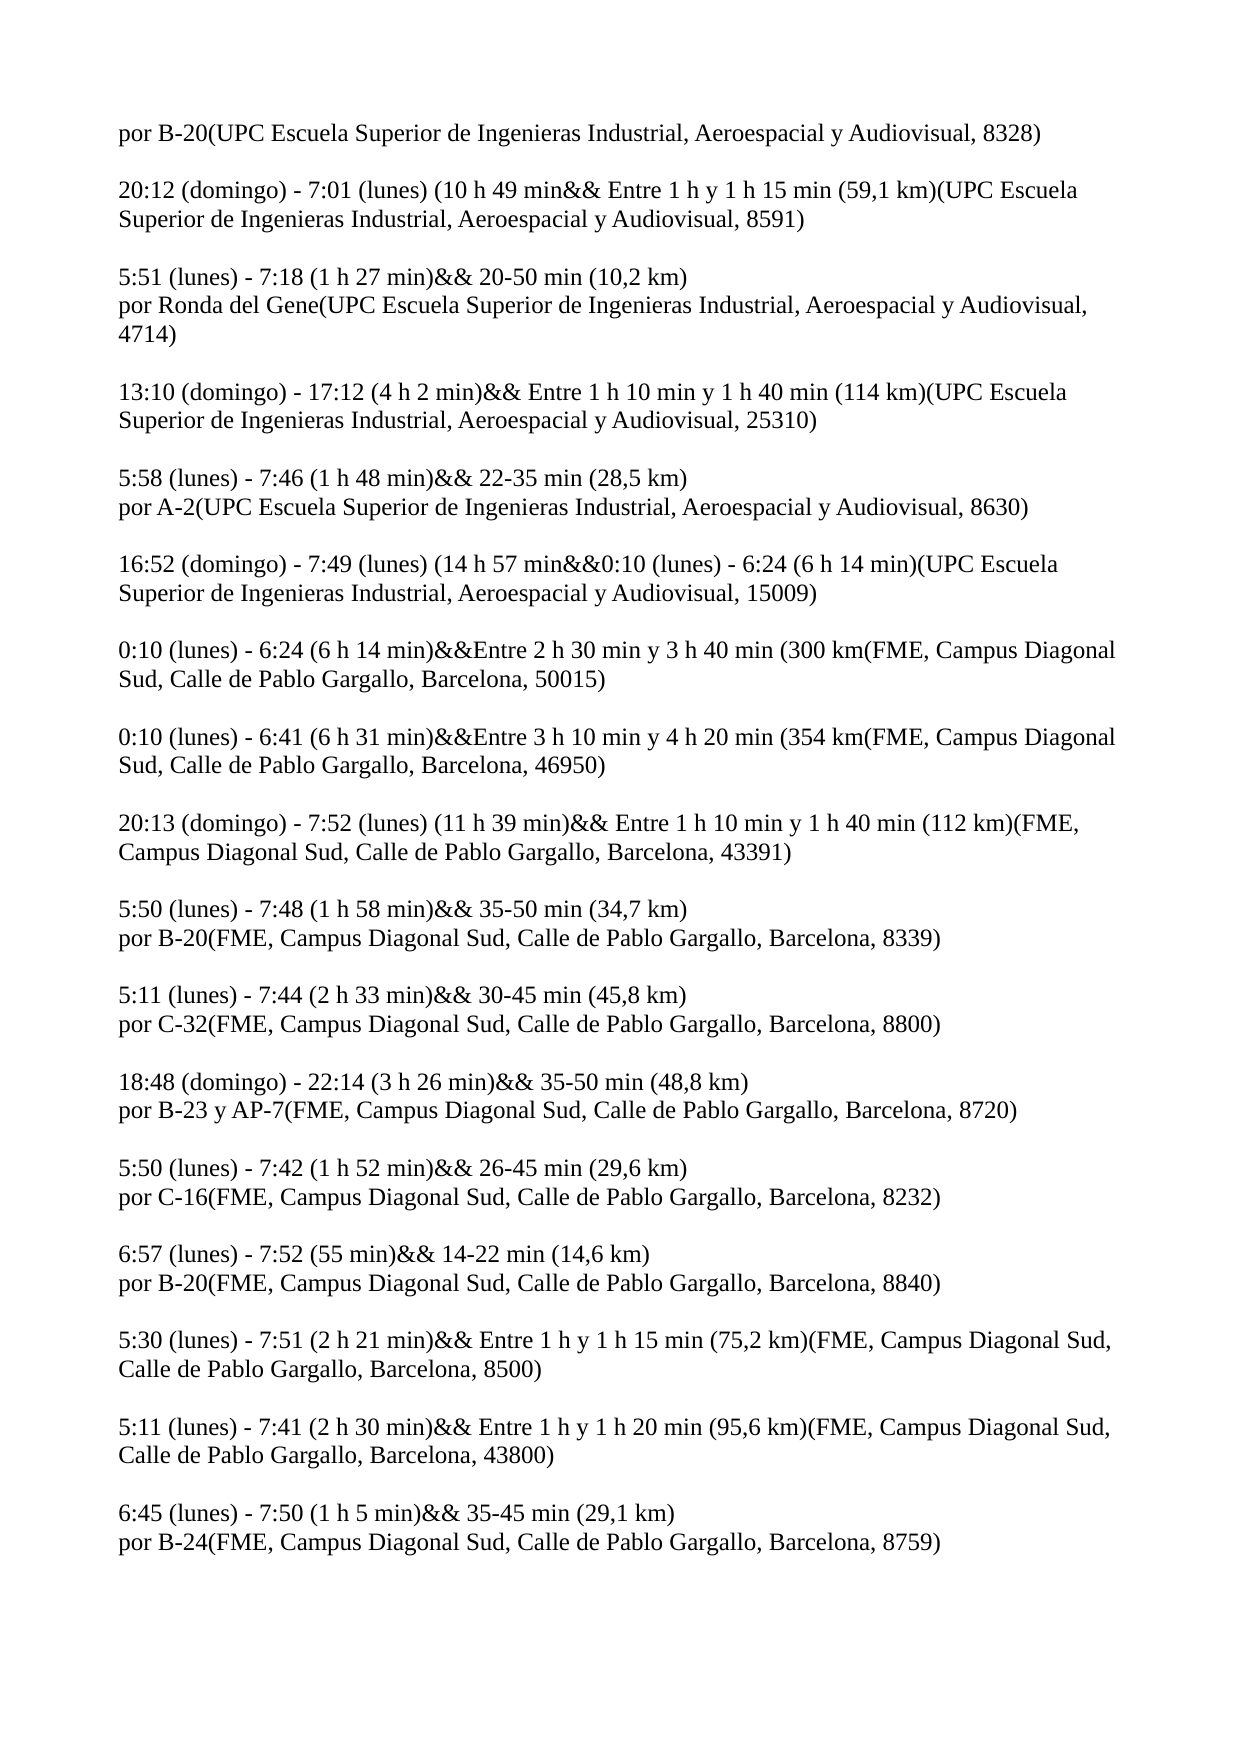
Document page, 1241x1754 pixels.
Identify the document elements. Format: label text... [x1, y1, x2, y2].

text por B-24(FME, Campus Diagonal Sud, Calle de Pablo Gargallo, Barcelona, 8759) [118, 1527, 1122, 1556]
text 0:10 (lunes) - 6:24 (6 h 14 min)&&Entre 2 h 30 min y 3 h 40 min (300 km(FME, Campus Diagonal Sud, Calle de Pablo Gargallo, Barcelona, 50015) [118, 636, 1122, 693]
text 5:50 (lunes) - 7:48 (1 h 58 min)&& 35-50 min (34,7 km) [118, 894, 1122, 923]
text por C-16(FME, Campus Diagonal Sud, Calle de Pablo Gargallo, Barcelona, 8232) [118, 1182, 1122, 1211]
text 5:50 (lunes) - 7:42 (1 h 52 min)&& 26-45 min (29,6 km) [118, 1153, 1122, 1182]
text por Ronda del Gene(UPC Escuela Superior de Ingenieras Industrial, Aeroespacial y Audiovisual, 4714) [118, 291, 1122, 348]
text 5:30 (lunes) - 7:51 (2 h 21 min)&& Entre 1 h y 1 h 15 min (75,2 km)(FME, Campus Diagonal Sud, Calle de Pablo Gargallo, Barcelona, 8500) [118, 1326, 1122, 1383]
text 13:10 (domingo) - 17:12 (4 h 2 min)&& Entre 1 h 10 min y 1 h 40 min (114 km)(UPC Escuela Superior de Ingenieras Industrial, Aeroespacial y Audiovisual, 25310) [118, 377, 1122, 434]
text por C-32(FME, Campus Diagonal Sud, Calle de Pablo Gargallo, Barcelona, 8800) [118, 1009, 1122, 1038]
text por B-23 y AP-7(FME, Campus Diagonal Sud, Calle de Pablo Gargallo, Barcelona, 8720) [118, 1096, 1122, 1124]
text 5:11 (lunes) - 7:44 (2 h 33 min)&& 30-45 min (45,8 km) [118, 981, 1122, 1009]
text por B-20(UPC Escuela Superior de Ingenieras Industrial, Aeroespacial y Audiovisual, 8328) [118, 118, 1122, 147]
text 6:45 (lunes) - 7:50 (1 h 5 min)&& 35-45 min (29,1 km) [118, 1498, 1122, 1527]
text 6:57 (lunes) - 7:52 (55 min)&& 14-22 min (14,6 km) [118, 1239, 1122, 1268]
text 5:51 (lunes) - 7:18 (1 h 27 min)&& 20-50 min (10,2 km) [118, 262, 1122, 291]
text 20:13 (domingo) - 7:52 (lunes) (11 h 39 min)&& Entre 1 h 10 min y 1 h 40 min (112 km)(FME, Campus Diagonal Sud, Calle de Pablo Gargallo, Barcelona, 43391) [118, 808, 1122, 866]
text por B-20(FME, Campus Diagonal Sud, Calle de Pablo Gargallo, Barcelona, 8339) [118, 923, 1122, 952]
text 20:12 (domingo) - 7:01 (lunes) (10 h 49 min&& Entre 1 h y 1 h 15 min (59,1 km)(UPC Escuela Superior de Ingenieras Industrial, Aeroespacial y Audiovisual, 8591) [118, 176, 1122, 233]
text 5:58 (lunes) - 7:46 (1 h 48 min)&& 22-35 min (28,5 km) [118, 463, 1122, 492]
text por A-2(UPC Escuela Superior de Ingenieras Industrial, Aeroespacial y Audiovisual, 8630) [118, 492, 1122, 521]
text 16:52 (domingo) - 7:49 (lunes) (14 h 57 min&&0:10 (lunes) - 6:24 (6 h 14 min)(UPC Escuela Superior de Ingenieras Industrial, Aeroespacial y Audiovisual, 15009) [118, 549, 1122, 607]
text 18:48 (domingo) - 22:14 (3 h 26 min)&& 35-50 min (48,8 km) [118, 1067, 1122, 1096]
text 0:10 (lunes) - 6:41 (6 h 31 min)&&Entre 3 h 10 min y 4 h 20 min (354 km(FME, Campus Diagonal Sud, Calle de Pablo Gargallo, Barcelona, 46950) [118, 722, 1122, 779]
text por B-20(FME, Campus Diagonal Sud, Calle de Pablo Gargallo, Barcelona, 8840) [118, 1268, 1122, 1297]
text 5:11 (lunes) - 7:41 (2 h 30 min)&& Entre 1 h y 1 h 20 min (95,6 km)(FME, Campus Diagonal Sud, Calle de Pablo Gargallo, Barcelona, 43800) [118, 1412, 1122, 1469]
